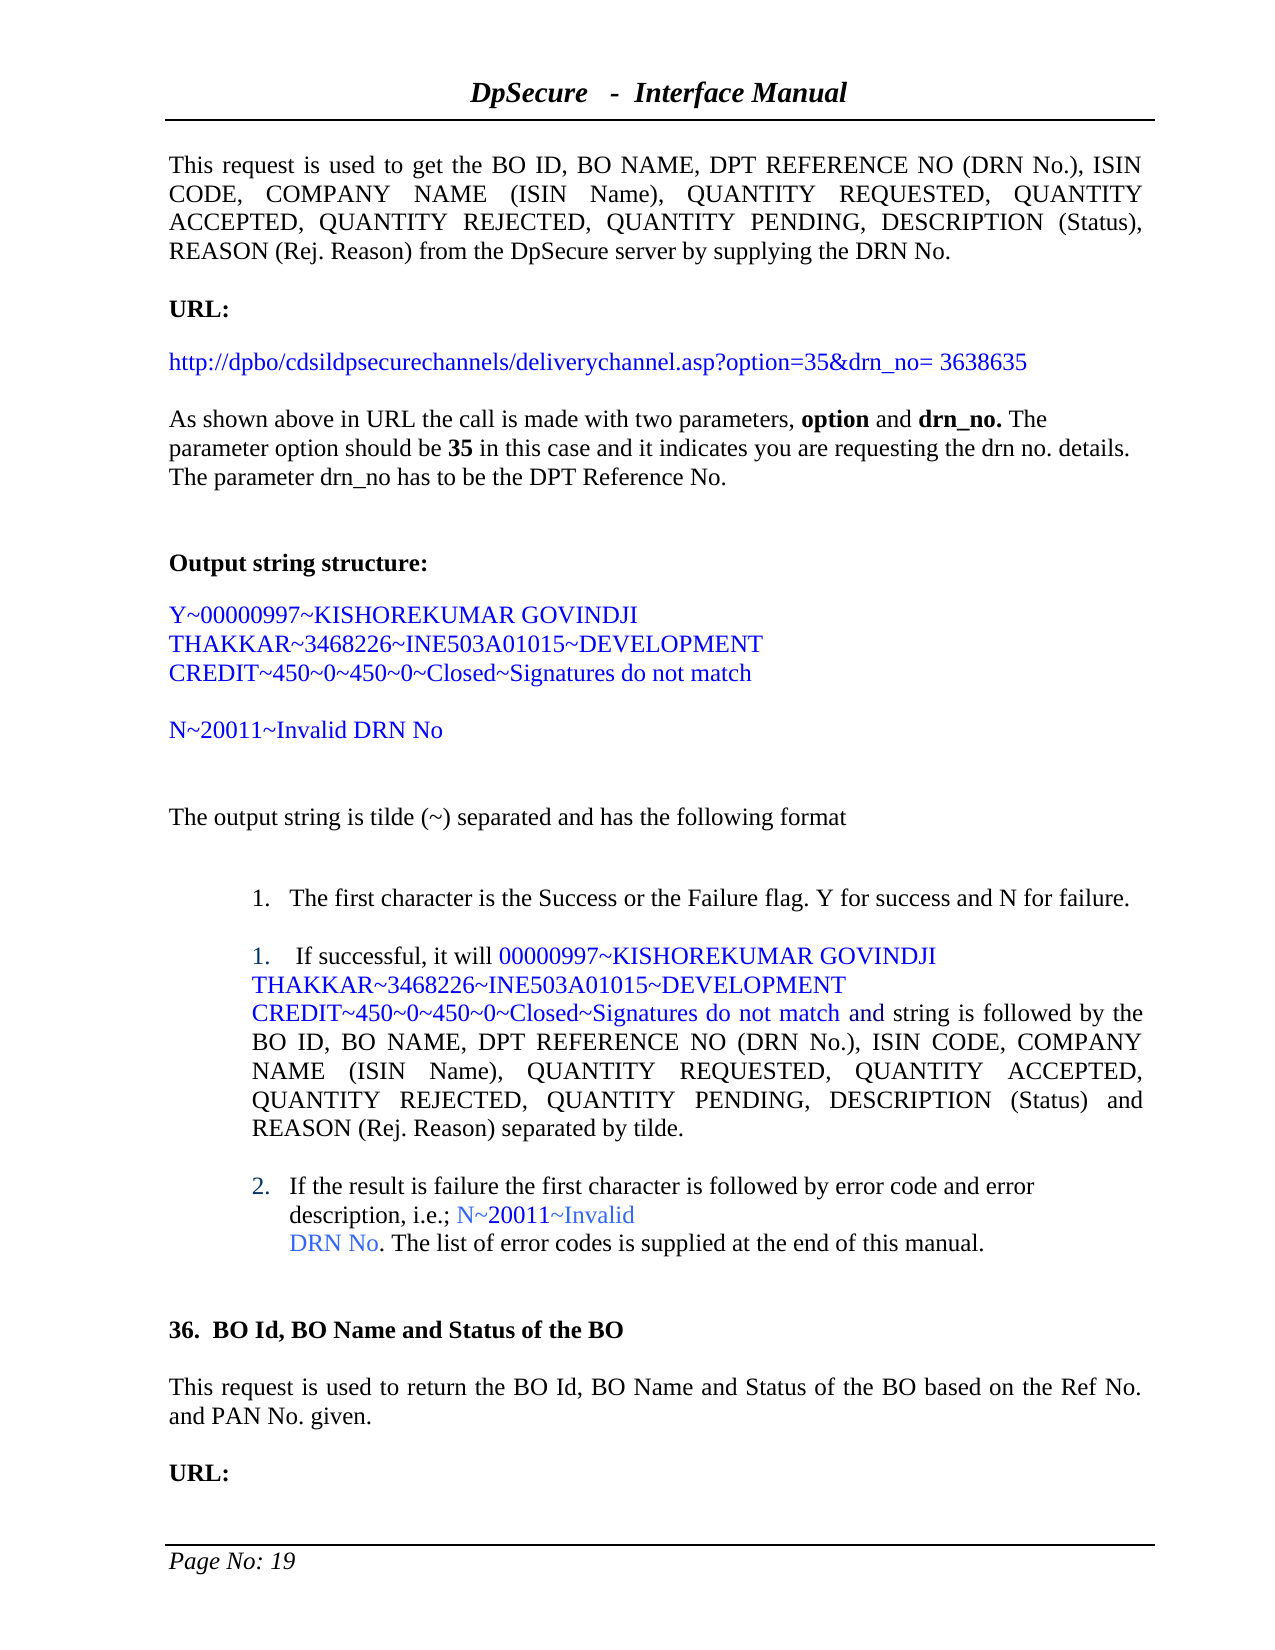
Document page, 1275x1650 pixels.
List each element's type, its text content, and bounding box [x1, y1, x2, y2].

text This request is used to get the BO ID, BO NAME, DPT REFERENCE NO (DRN No.), ISIN CODE, COMPANY NAME (ISIN Name), QUANTITY REQUESTED, QUANTITY ACCEPTED, QUANTITY REJECTED, QUANTITY PENDING, DESCRIPTION (Status), REASON (Rej. Reason) from the DpSecure server by supplying the DRN No. [169, 150, 1144, 265]
text 1. The first character is the Success or the Failure flag. Y for success and N for failure. [252, 883, 1144, 912]
text THAKKAR~3468226~INE503A01015~DEVELOPMENT CREDIT~450~0~450~0~Closed~Signatures do not match and string is followed by the BO ID, BO NAME, DPT REFERENCE NO (DRN No.), ISIN CODE, COMPANY NAME (ISIN Name), QUANTITY REQUESTED, QUANTITY ACCEPTED, QUANTITY REJECTED, QUANTITY PENDING, DESCRIPTION (Status) and REASON (Rej. Reason) separated by tilde. [252, 970, 1144, 1142]
list If successful, it will 00000997~KISHOREKUMAR GOVINDJI [252, 941, 1144, 970]
text N~20011~Invalid DRN No [169, 716, 1144, 744]
text URL: [169, 294, 1144, 322]
text DRN No. The list of error codes is supplied at the end of this manual. [252, 1228, 1144, 1257]
text URL: [169, 1458, 1144, 1487]
text As shown above in URL the call is made with two parameters, option and drn_no. The parameter option should be 35 in this case and it indicates you are requesting the drn no. details. The parameter drn_no has to be the DPT Reference No. [169, 404, 1144, 490]
text Y~00000997~KISHOREKUMAR GOVINDJI THAKKAR~3468226~INE503A01015~DEVELOPMENT CREDIT~450~0~450~0~Closed~Signatures do not match [169, 601, 1144, 687]
text Output string structure: [169, 548, 1144, 577]
text The output string is tilde (~) separated and has the following format [169, 802, 1144, 831]
text http://dpbo/cdsildpsecurechannels/deliverychannel.asp?option=35&drn_no= 3638635 [169, 347, 1144, 375]
list If the result is failure the first character is followed by error code and error description, i.e.; N~20011~Invalid [252, 1171, 1144, 1228]
text 36. BO Id, BO Name and Status of the BO [169, 1315, 1144, 1343]
text This request is used to return the BO Id, BO Name and Status of the BO based on the Ref No. and PAN No. given. [169, 1372, 1144, 1430]
